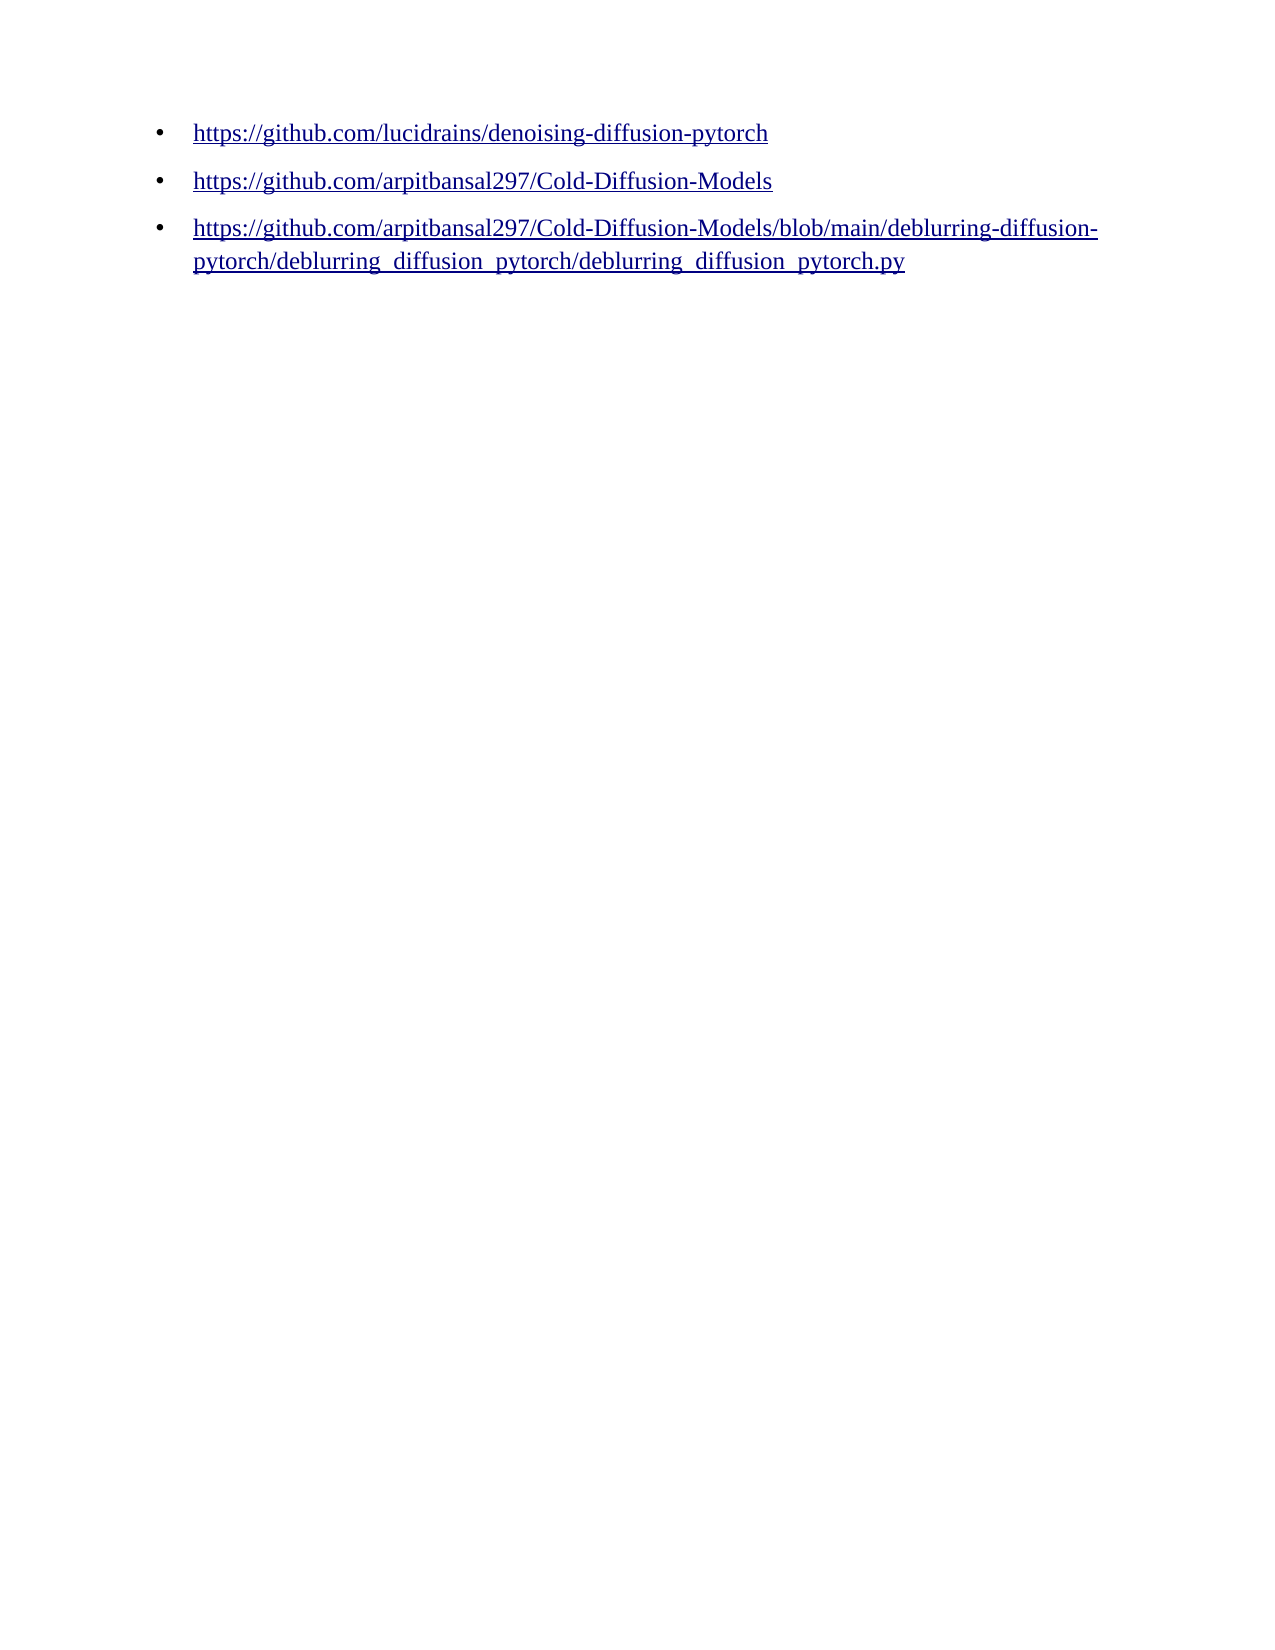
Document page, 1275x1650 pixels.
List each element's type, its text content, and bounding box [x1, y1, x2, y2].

list https://github.com/arpitbansal297/Cold-Diffusion-Models [156, 166, 1157, 194]
list https://github.com/arpitbansal297/Cold-Diffusion-Models/blob/main/deblurring-diffusion-pytorch/deblurring_diffusion_pytorch/deblurring_diffusion_pytorch.py [156, 213, 1157, 275]
list https://github.com/lucidrains/denoising-diffusion-pytorch [156, 118, 1157, 147]
